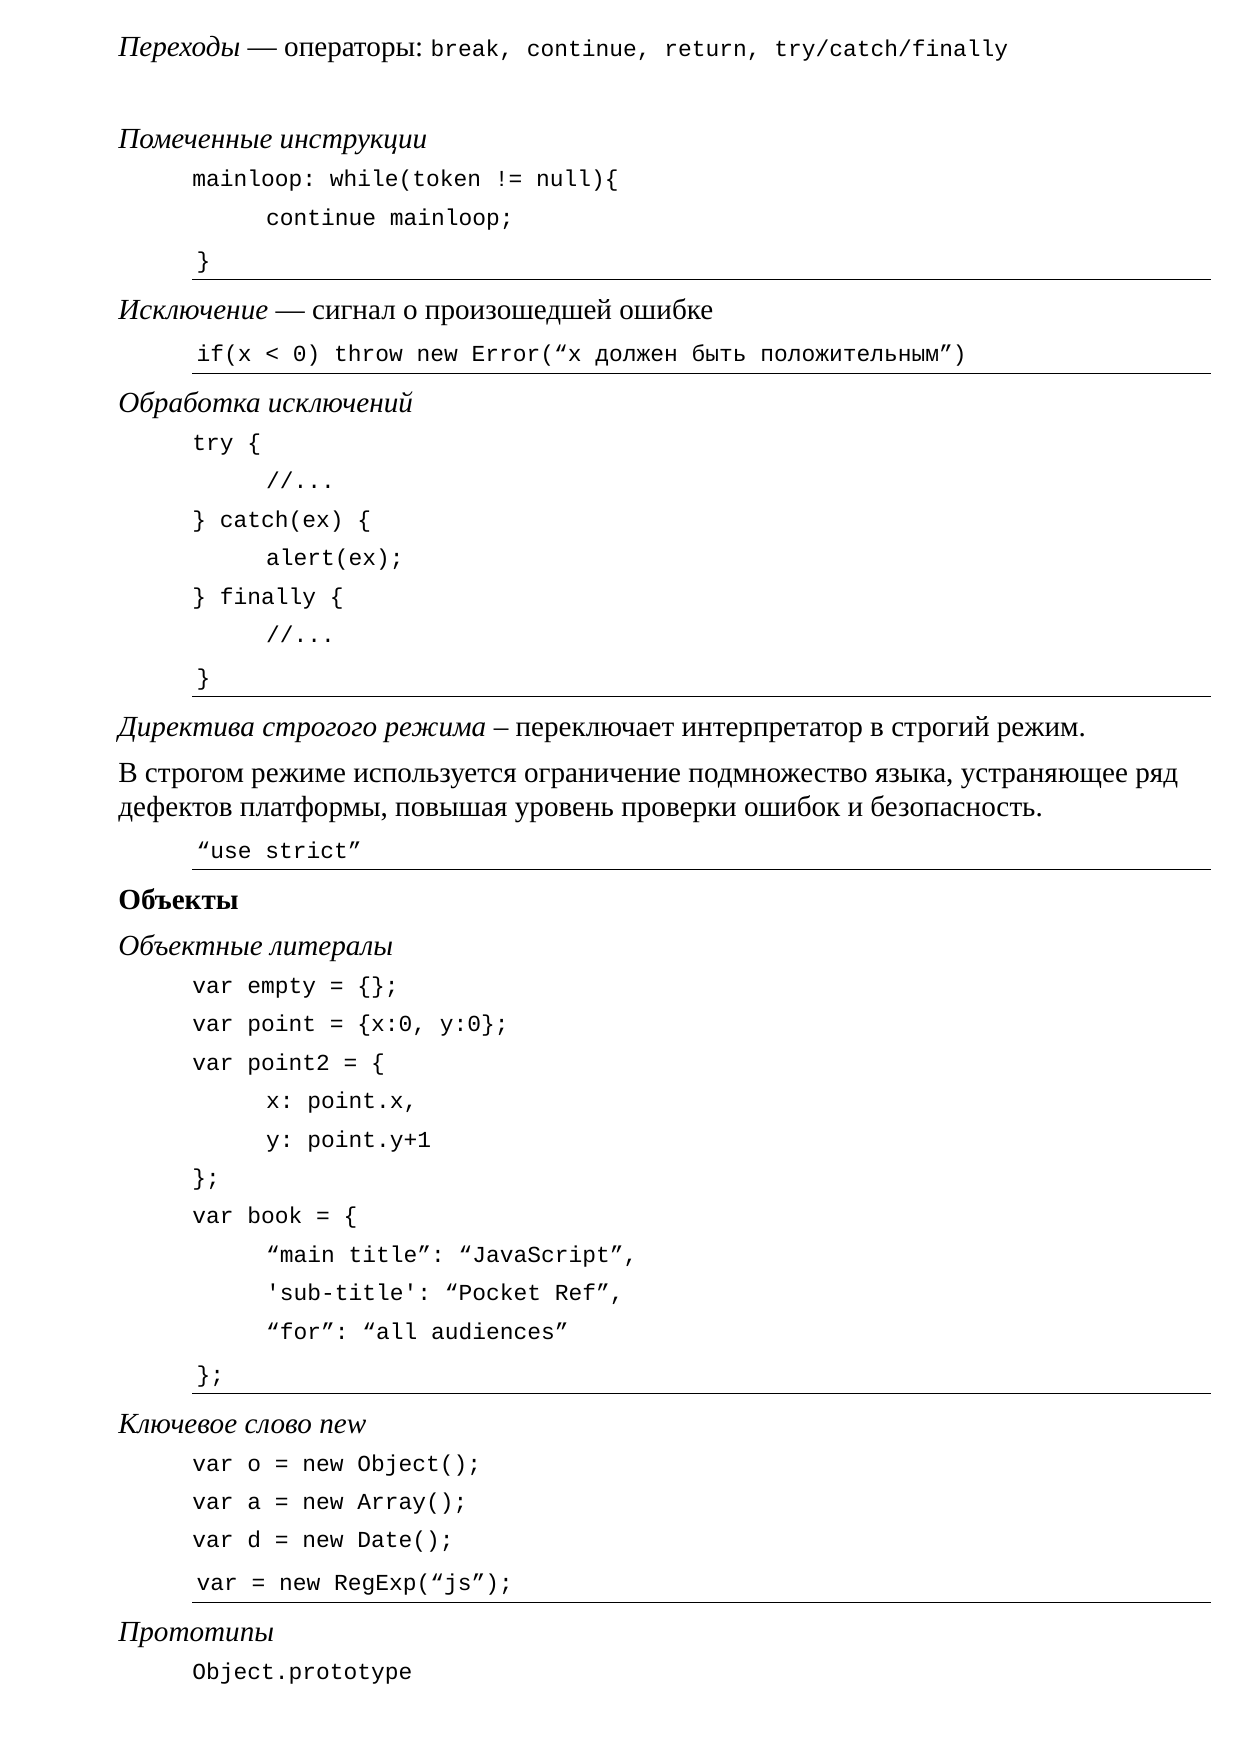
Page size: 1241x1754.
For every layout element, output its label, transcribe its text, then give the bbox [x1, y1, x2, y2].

text continue mainloop; [192, 206, 1211, 232]
text //... [192, 623, 1211, 649]
text Прототипы [118, 1614, 1211, 1648]
text Переходы — операторы: break, continue, return, try/catch/finally [118, 29, 1211, 64]
text } [192, 662, 1211, 696]
text Объектные литералы [118, 928, 1211, 962]
text var empty = {}; [192, 974, 1211, 1000]
text Директива строгого режима – переключает интерпретатор в строгий режим. [118, 709, 1211, 743]
text } [192, 244, 1211, 279]
text Object.prototype [192, 1661, 1211, 1686]
text var d = new Date(); [192, 1529, 1211, 1555]
text alert(ex); [192, 547, 1211, 572]
text mainloop: while(token != null){ [192, 168, 1211, 194]
text “main title”: “JavaScript”, [192, 1243, 1211, 1269]
text } finally { [192, 585, 1211, 611]
text var o = new Object(); [192, 1452, 1211, 1478]
text var point2 = { [192, 1051, 1211, 1077]
text “for”: “all audiences” [192, 1320, 1211, 1346]
text Обработка исключений [118, 385, 1211, 419]
text var = new RegExp(“js”); [192, 1567, 1211, 1602]
text } catch(ex) { [192, 508, 1211, 534]
text Объекты [118, 882, 1211, 916]
text 'sub-title': “Pocket Ref”, [192, 1282, 1211, 1308]
text try { [192, 431, 1211, 457]
text if(x < 0) throw new Error(“x должен быть положительным”) [192, 338, 1211, 373]
text y: point.y+1 [192, 1128, 1211, 1154]
text }; [192, 1166, 1211, 1192]
text var a = new Array(); [192, 1490, 1211, 1516]
text var book = { [192, 1205, 1211, 1231]
text “use strict” [192, 835, 1211, 869]
text //... [192, 470, 1211, 496]
text }; [192, 1358, 1211, 1393]
text x: point.x, [192, 1089, 1211, 1115]
text Ключевое слово new [118, 1406, 1211, 1439]
text В строгом режиме используется ограничение подмножество языка, устраняющее ряд дефектов платформы, повышая уровень проверки ошибок и безопасность. [118, 755, 1211, 822]
text Исключение — сигнал о произошедшей ошибке [118, 292, 1211, 325]
text var point = {x:0, y:0}; [192, 1013, 1211, 1038]
text Помеченные инструкции [118, 122, 1211, 155]
